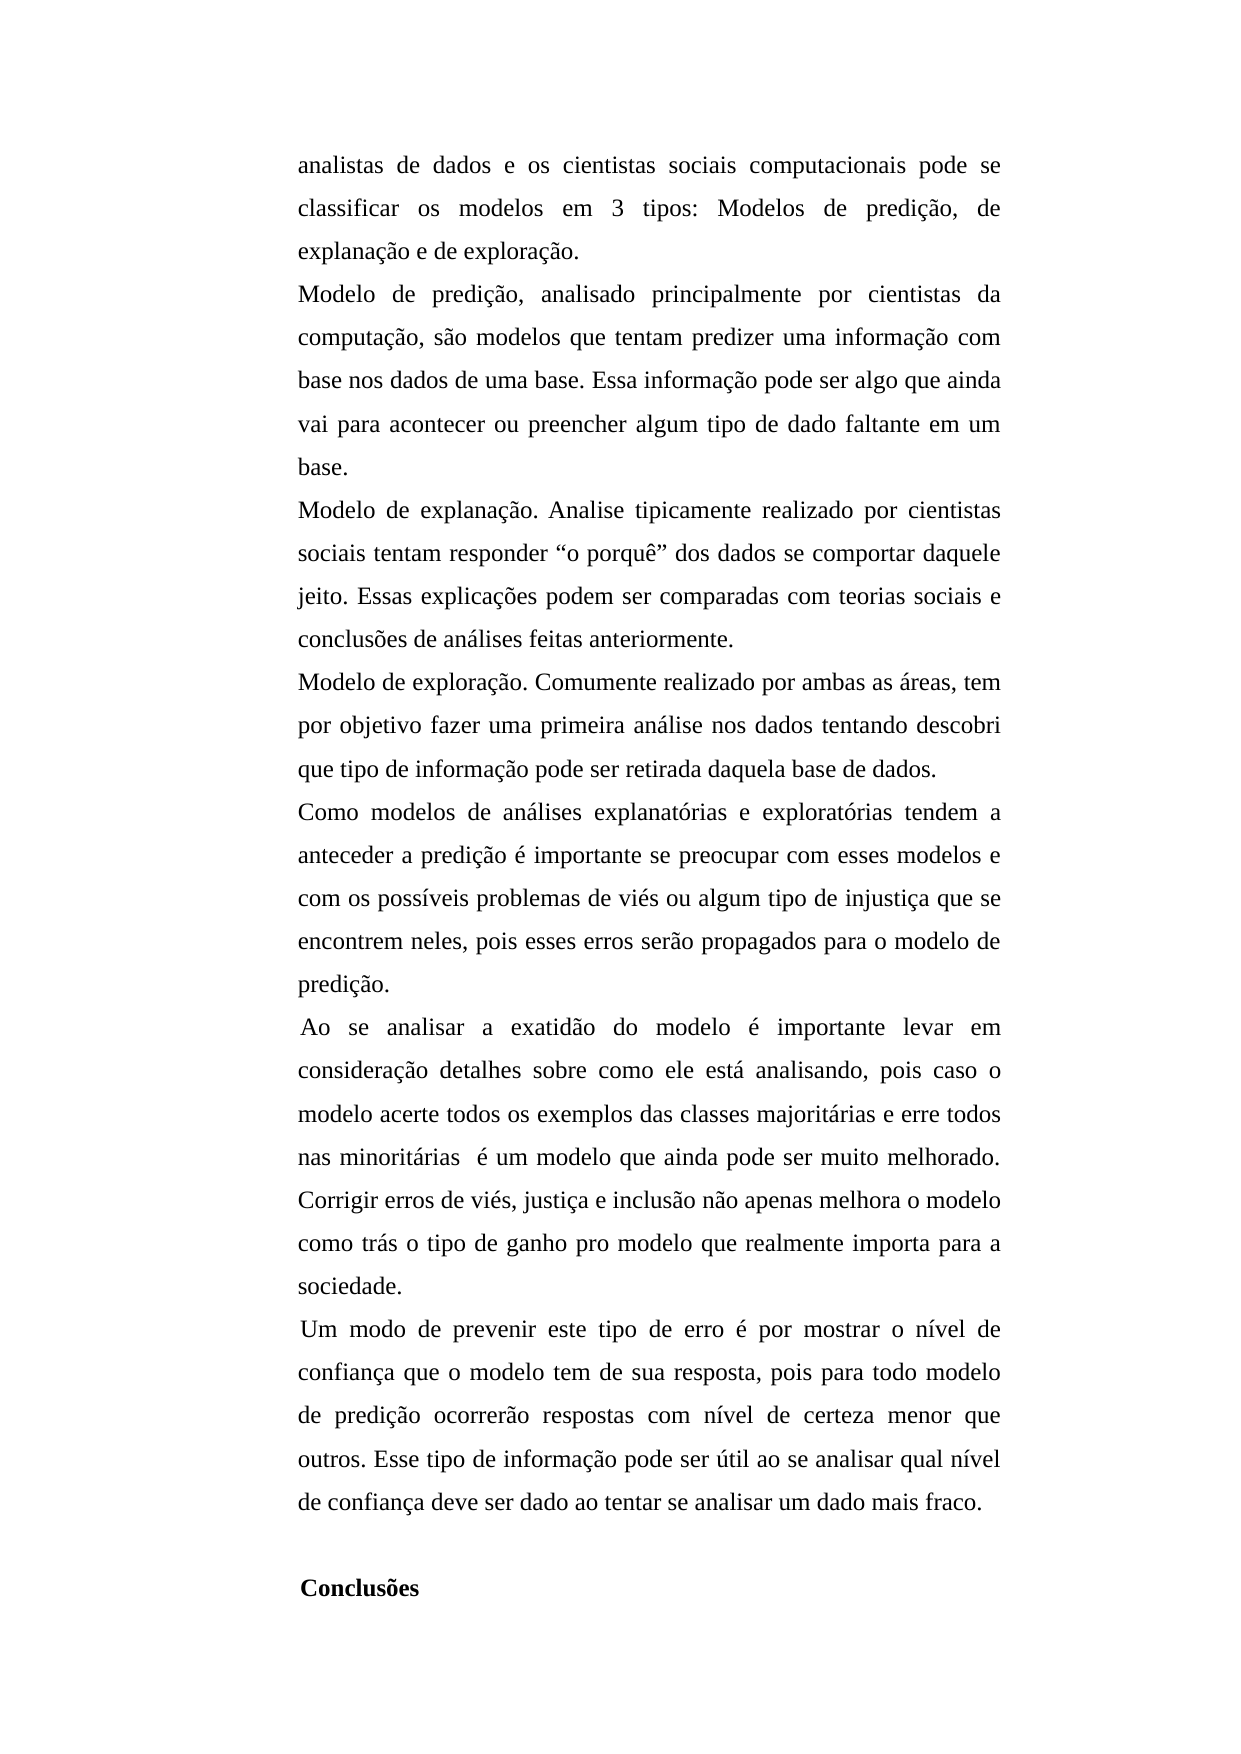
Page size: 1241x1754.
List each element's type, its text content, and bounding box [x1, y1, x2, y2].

text analistas de dados e os cientistas sociais computacionais pode se classificar os modelos em 3 tipos: Modelos de predição, de explanação e de exploração. [298, 150, 1002, 265]
text Como modelos de análises explanatórias e exploratórias tendem a anteceder a predição é importante se preocupar com esses modelos e com os possíveis problemas de viés ou algum tipo de injustiça que se encontrem neles, pois esses erros serão propagados para o modelo de predição. [298, 797, 1002, 998]
text Modelo de predição, analisado principalmente por cientistas da computação, são modelos que tentam predizer uma informação com base nos dados de uma base. Essa informação pode ser algo que ainda vai para acontecer ou preencher algum tipo de dado faltante em um base. [298, 279, 1002, 481]
text Um modo de prevenir este tipo de erro é por mostrar o nível de confiança que o modelo tem de sua resposta, pois para todo modelo de predição ocorrerão respostas com nível de certeza menor que outros. Esse tipo de informação pode ser útil ao se analisar qual nível de confiança deve ser dado ao tentar se analisar um dado mais fraco. [298, 1314, 1002, 1516]
text Modelo de explanação. Analise tipicamente realizado por cientistas sociais tentam responder “o porquê” dos dados se comportar daquele jeito. Essas explicações podem ser comparadas com teorias sociais e conclusões de análises feitas anteriormente. [298, 495, 1002, 653]
text Conclusões [298, 1573, 1002, 1602]
text Modelo de exploração. Comumente realizado por ambas as áreas, tem por objetivo fazer uma primeira análise nos dados tentando descobri que tipo de informação pode ser retirada daquela base de dados. [298, 667, 1002, 782]
text Ao se analisar a exatidão do modelo é importante levar em consideração detalhes sobre como ele está analisando, pois caso o modelo acerte todos os exemplos das classes majoritárias e erre todos nas minoritárias é um modelo que ainda pode ser muito melhorado. Corrigir erros de viés, justiça e inclusão não apenas melhora o modelo como trás o tipo de ganho pro modelo que realmente importa para a sociedade. [298, 1012, 1002, 1300]
